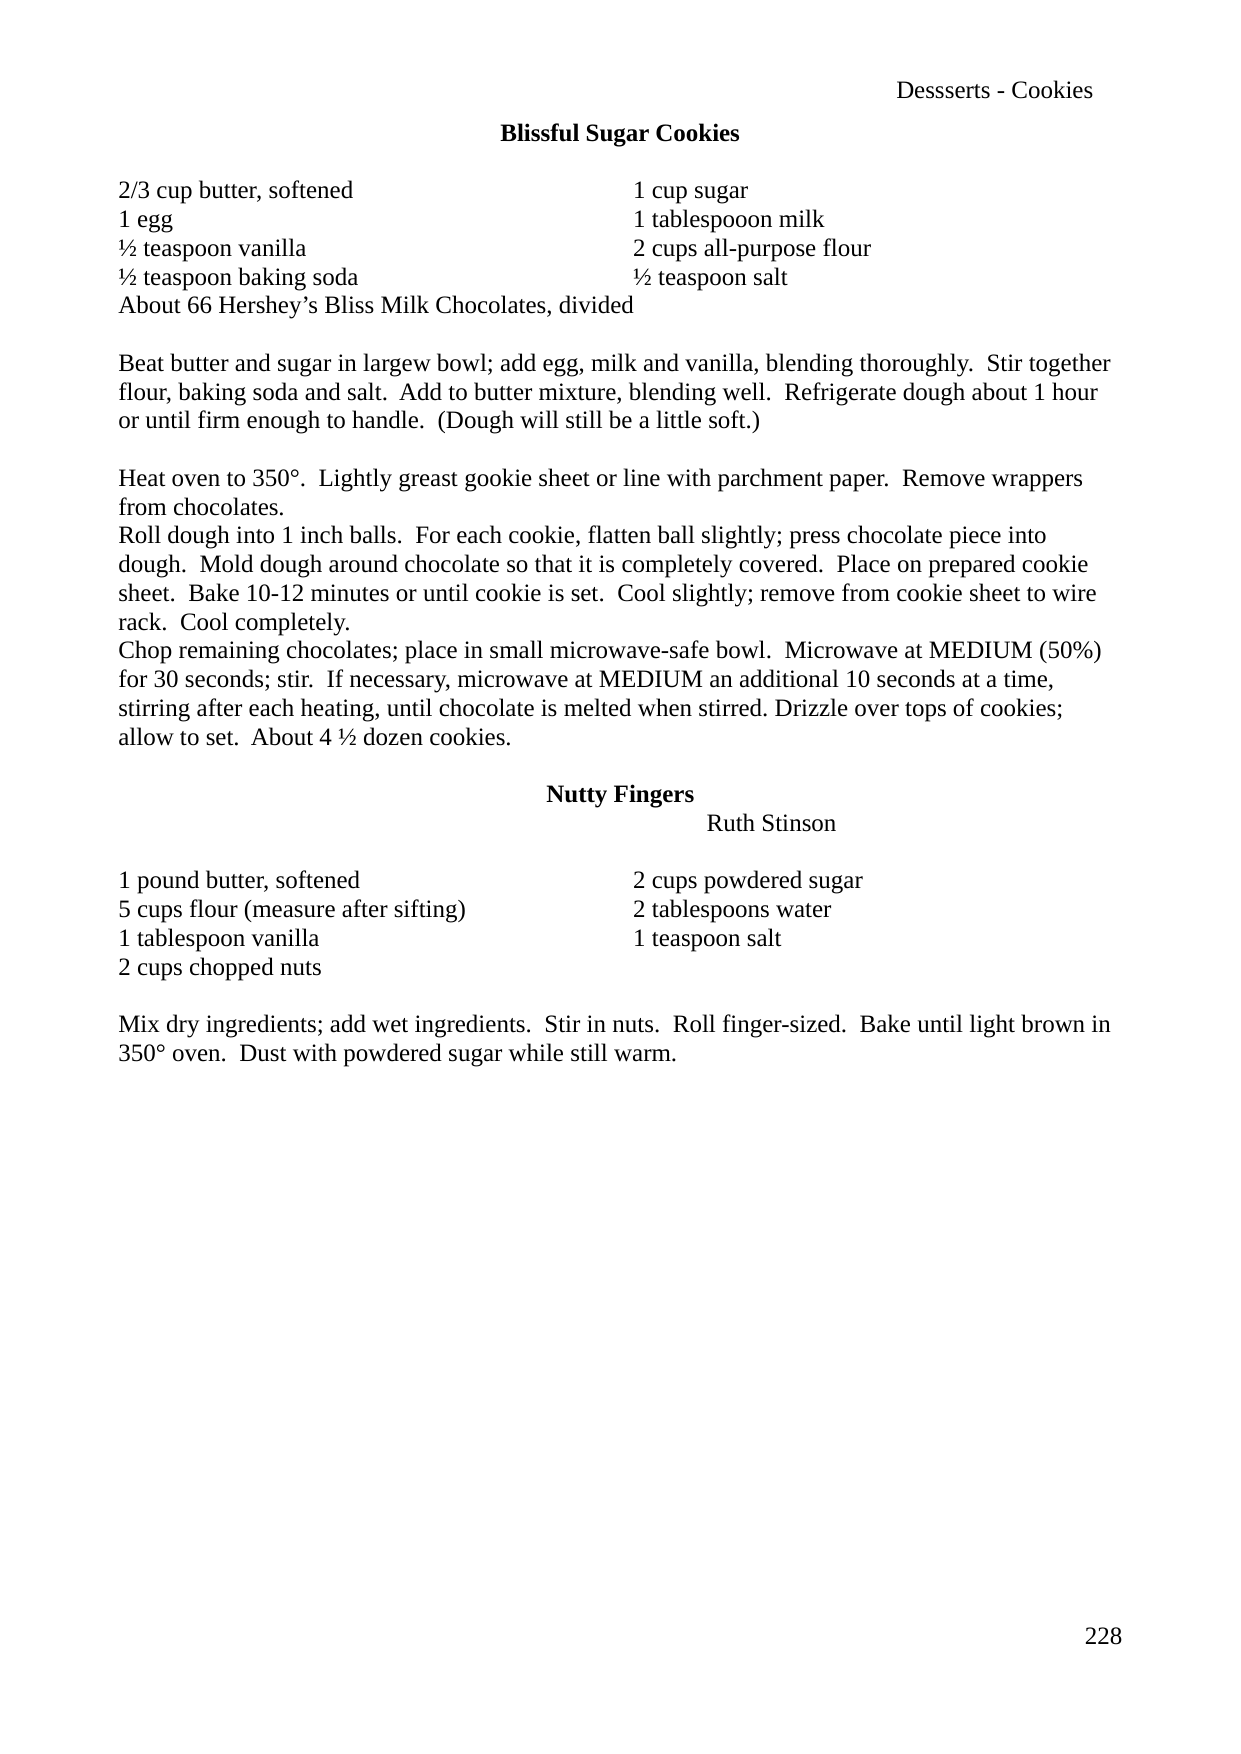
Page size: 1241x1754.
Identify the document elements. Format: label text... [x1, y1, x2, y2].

text ½ teaspoon baking soda ½ teaspoon salt [118, 262, 1122, 291]
text Nutty Fingers [118, 779, 1122, 808]
text Mix dry ingredients; add wet ingredients. Stir in nuts. Roll finger-sized. Bake until light brown in 350° oven. Dust with powdered sugar while still warm. [118, 1009, 1122, 1067]
text Chop remaining chocolates; place in small microwave-safe bowl. Microwave at MEDIUM (50%) for 30 seconds; stir. If necessary, microwave at MEDIUM an additional 10 seconds at a time, stirring after each heating, until chocolate is melted when stirred. Drizzle over tops of cookies; allow to set. About 4 ½ dozen cookies. [118, 636, 1122, 751]
text About 66 Hershey’s Bliss Milk Chocolates, divided [118, 291, 1122, 319]
text 1 pound butter, softened 2 cups powdered sugar [118, 866, 1122, 894]
text 2/3 cup butter, softened 1 cup sugar [118, 176, 1122, 204]
text 1 egg 1 tablespooon milk [118, 204, 1122, 233]
text 2 cups chopped nuts [118, 952, 1122, 981]
text 5 cups flour (measure after sifting) 2 tablespoons water [118, 894, 1122, 923]
text Heat oven to 350°. Lightly greast gookie sheet or line with parchment paper. Remove wrappers from chocolates. [118, 463, 1122, 521]
text 1 tablespoon vanilla 1 teaspoon salt [118, 923, 1122, 952]
text ½ teaspoon vanilla 2 cups all-purpose flour [118, 233, 1122, 262]
text Roll dough into 1 inch balls. For each cookie, flatten ball slightly; press chocolate piece into dough. Mold dough around chocolate so that it is completely covered. Place on prepared cookie sheet. Bake 10-12 minutes or until cookie is set. Cool slightly; remove from cookie sheet to wire rack. Cool completely. [118, 521, 1122, 636]
text Blissful Sugar Cookies [118, 118, 1122, 147]
text Beat butter and sugar in largew bowl; add egg, milk and vanilla, blending thoroughly. Stir together flour, baking soda and salt. Add to butter mixture, blending well. Refrigerate dough about 1 hour or until firm enough to handle. (Dough will still be a little soft.) [118, 348, 1122, 434]
text Ruth Stinson [118, 808, 1122, 837]
